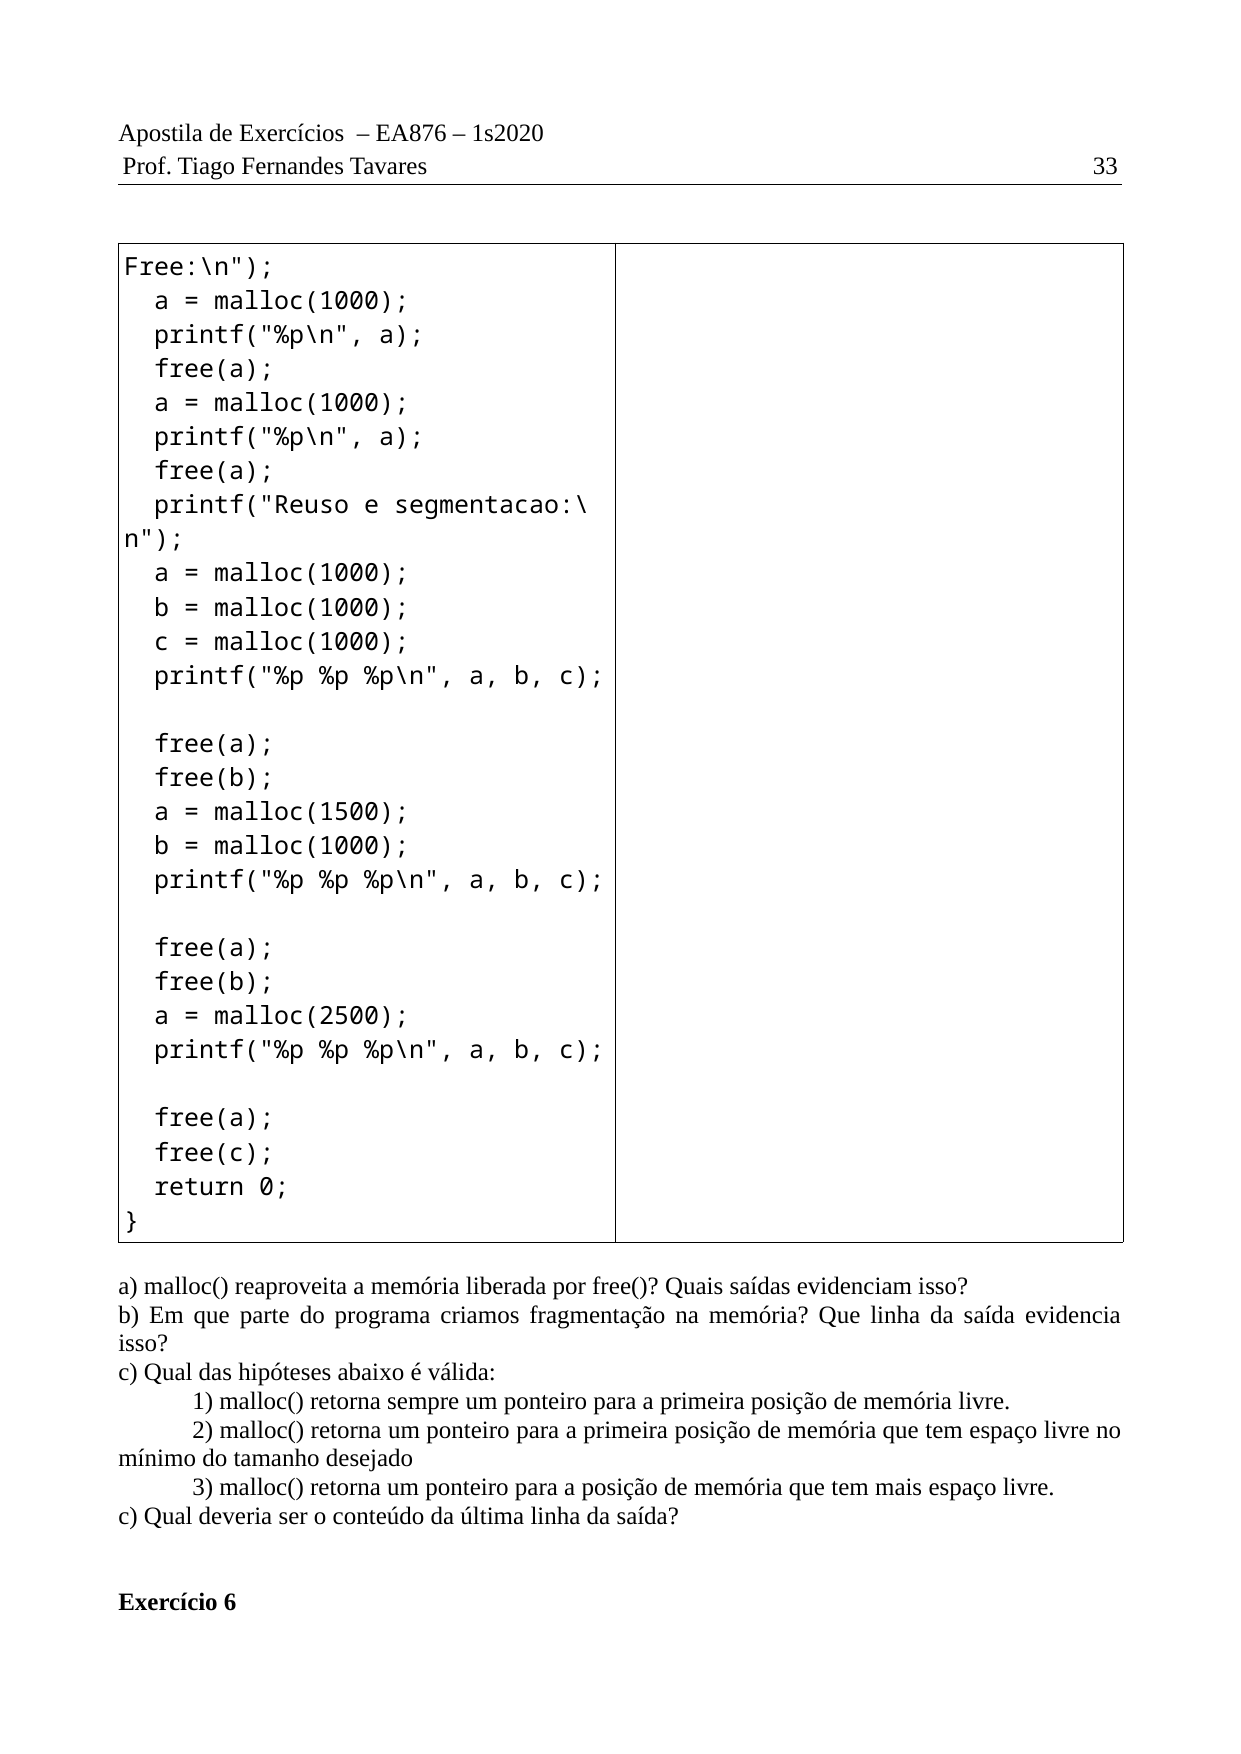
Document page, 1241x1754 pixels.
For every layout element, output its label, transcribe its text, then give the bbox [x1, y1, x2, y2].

text c) Qual deveria ser o conteúdo da última linha da saída? [118, 1501, 1122, 1530]
table_cell [616, 244, 1123, 1242]
text 1) malloc() retorna sempre um ponteiro para a primeira posição de memória livre. [118, 1386, 1122, 1415]
text b) Em que parte do programa criamos fragmentação na memória? Que linha da saída evidencia isso? [118, 1300, 1122, 1357]
text c) Qual das hipóteses abaixo é válida: [118, 1357, 1122, 1386]
text 2) malloc() retorna um ponteiro para a primeira posição de memória que tem espaço livre no mínimo do tamanho desejado [118, 1415, 1122, 1472]
text a) malloc() reaproveita a memória liberada por free()? Quais saídas evidenciam isso? [118, 1271, 1122, 1300]
table_cell Free:\n"); a = malloc(1000); printf("%p\n", a); free(a); a = malloc(1000); printf("%p\n", a); free(a); printf("Reuso e segmentacao:\n"); a = malloc(1000); b = malloc(1000); c = malloc(1000); printf("%p %p %p\n", a, b, c); free(a); free(b); a = malloc(1500); b = malloc(1000); printf("%p %p %p\n", a, b, c); free(a); free(b); a = malloc(2500); printf("%p %p %p\n", a, b, c); free(a); free(c); return 0; } [119, 244, 615, 1242]
text Exercício 6 [118, 1587, 1122, 1616]
text 3) malloc() retorna um ponteiro para a posição de memória que tem mais espaço livre. [118, 1472, 1122, 1501]
